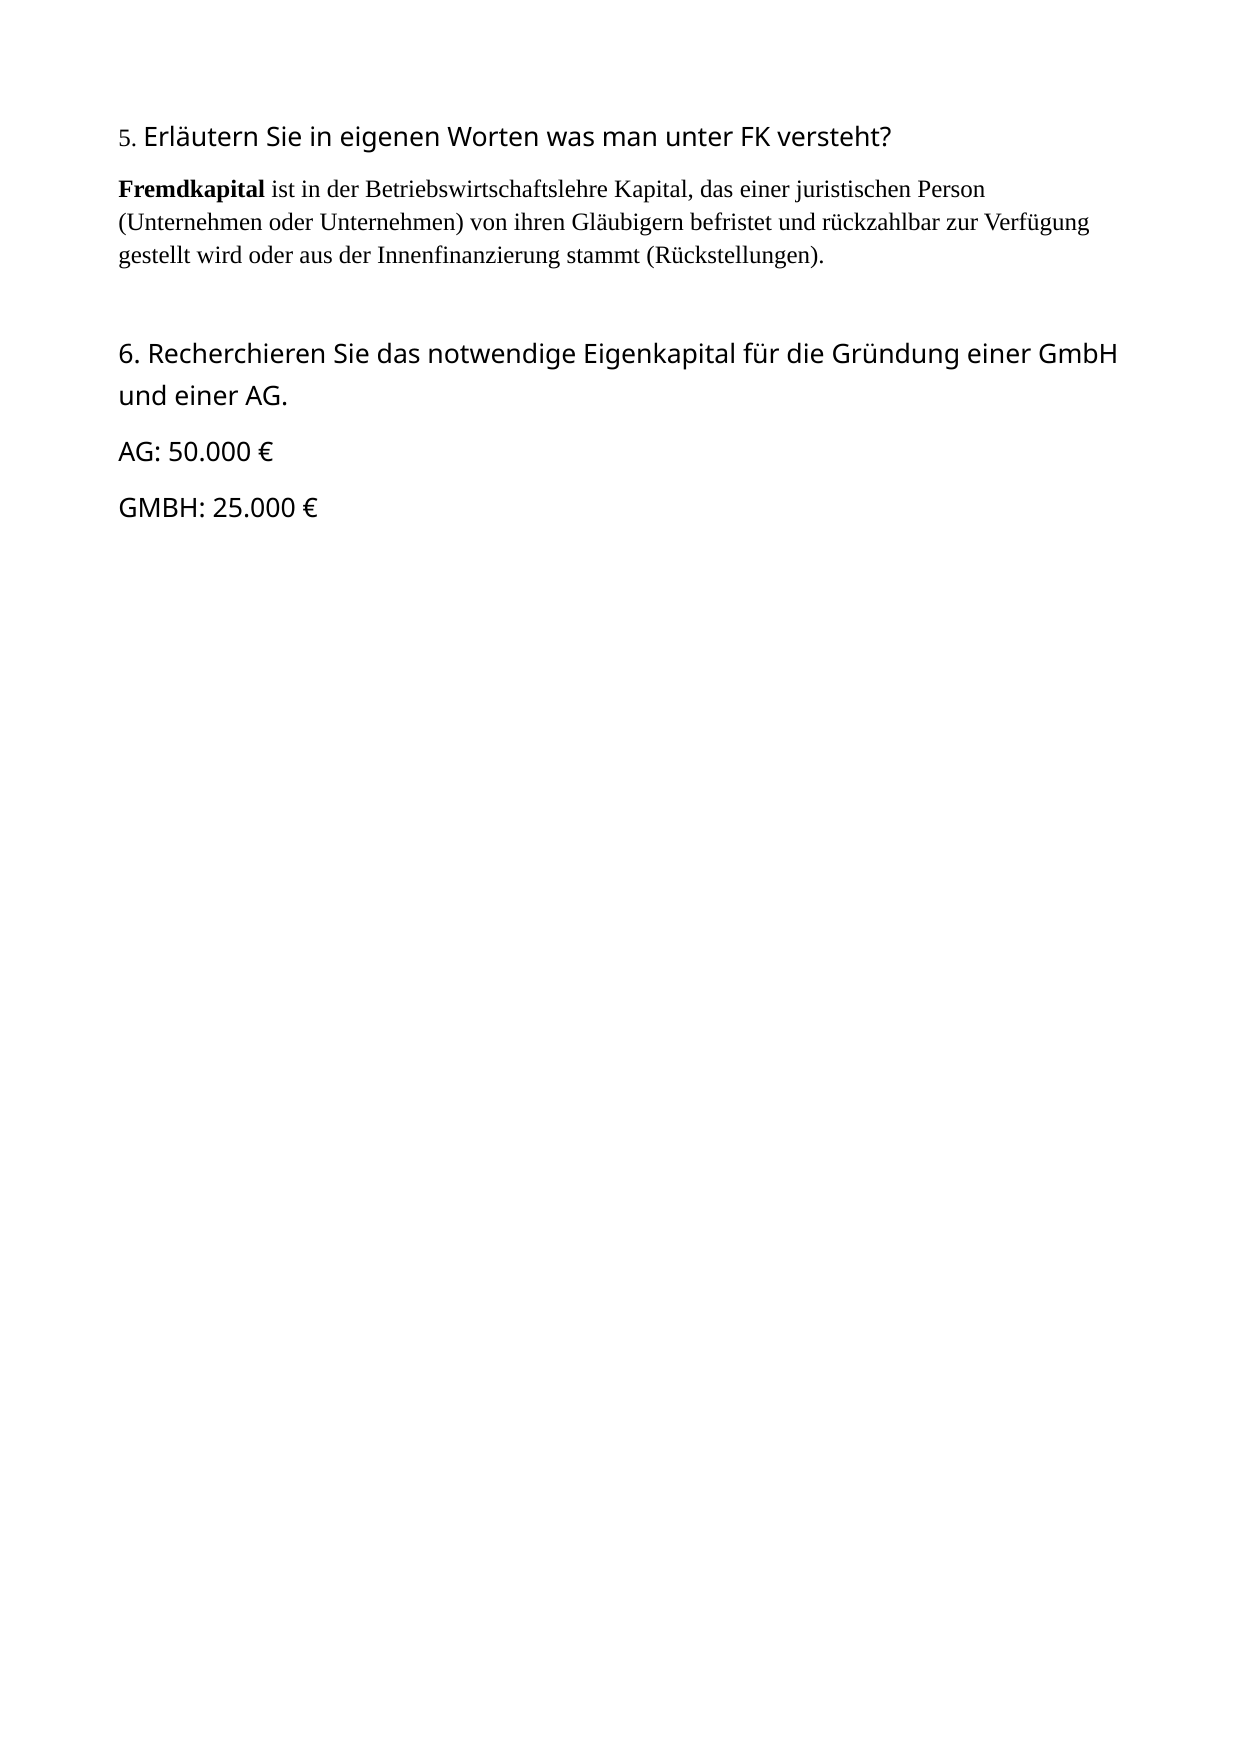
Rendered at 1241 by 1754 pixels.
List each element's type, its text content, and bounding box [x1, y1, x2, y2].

text AG: 50.000 € [118, 433, 1122, 469]
text 6. Recherchieren Sie das notwendige Eigenkapital für die Gründung einer GmbH und einer AG. [118, 336, 1122, 413]
text Fremdkapital ist in der Betriebswirtschaftslehre Kapital, das einer juristischen Person (Unternehmen oder Unternehmen) von ihren Gläubigern befristet und rückzahlbar zur Verfügung gestellt wird oder aus der Innenfinanzierung stammt (Rückstellungen). [118, 174, 1122, 269]
text GMBH: 25.000 € [118, 489, 1122, 526]
text 5. Erläutern Sie in eigenen Worten was man unter FK versteht? [118, 118, 1122, 154]
